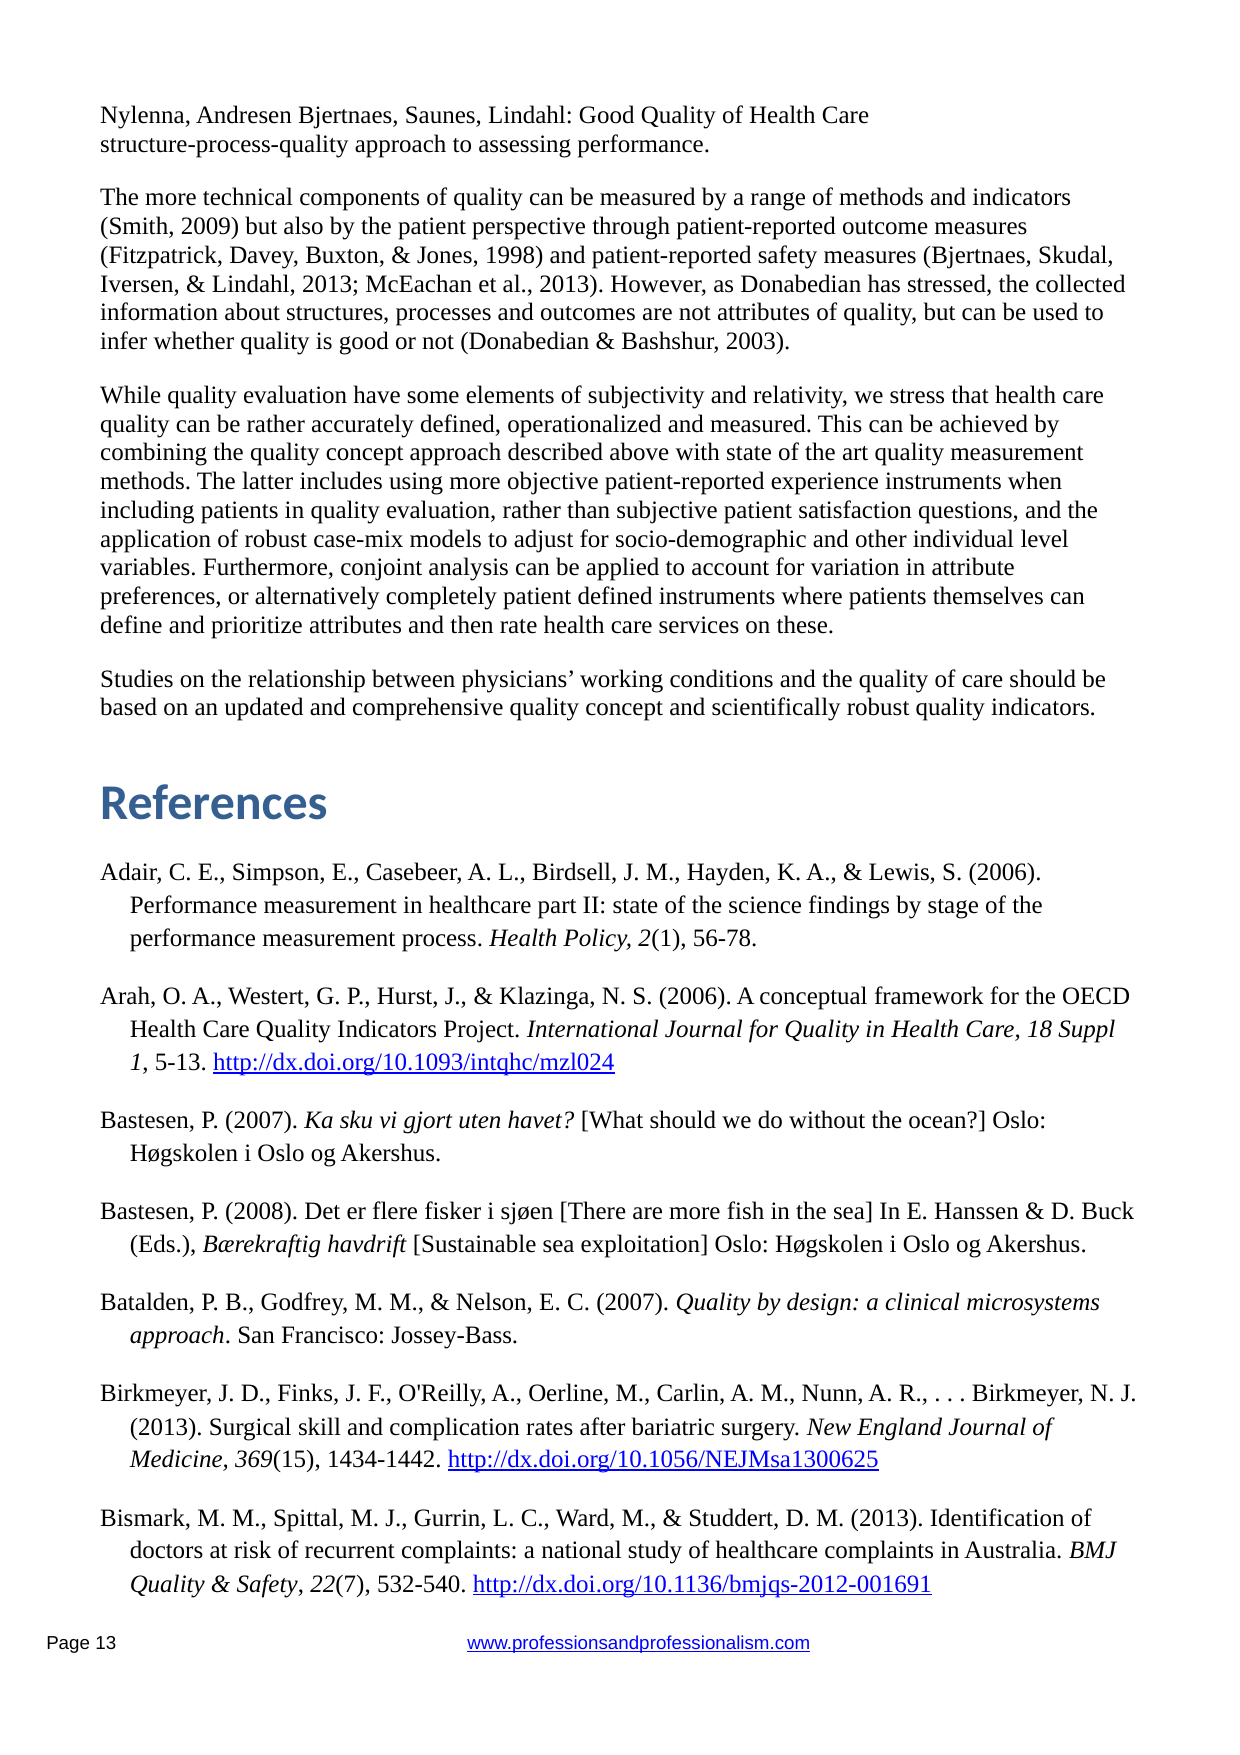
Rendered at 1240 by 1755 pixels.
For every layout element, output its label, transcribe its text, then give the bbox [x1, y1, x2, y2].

text The more technical components of quality can be measured by a range of methods and indicators (Smith, 2009) but also by the patient perspective through patient-reported outcome measures (Fitzpatrick, Davey, Buxton, & Jones, 1998) and patient-reported safety measures (Bjertnaes, Skudal, Iversen, & Lindahl, 2013; McEachan et al., 2013). However, as Donabedian has stressed, the collected information about structures, processes and outcomes are not attributes of quality, but can be used to infer whether quality is good or not (Donabedian & Bashshur, 2003). [100, 182, 1139, 355]
text Bastesen, P. (2008). Det er flere fisker i sjøen [There are more fish in the sea] In E. Hanssen & D. Buck (Eds.), Bærekraftig havdrift [Sustainable sea exploitation] Oslo: Høgskolen i Oslo og Akershus. [100, 1196, 1139, 1258]
text Arah, O. A., Westert, G. P., Hurst, J., & Klazinga, N. S. (2006). A conceptual framework for the OECD Health Care Quality Indicators Project. International Journal for Quality in Health Care, 18 Suppl 1, 5-13. http://dx.doi.org/10.1093/intqhc/mzl024 [100, 981, 1139, 1076]
text While quality evaluation have some elements of subjectivity and relativity, we stress that health care quality can be rather accurately defined, operationalized and measured. This can be achieved by combining the quality concept approach described above with state of the art quality measurement methods. The latter includes using more objective patient-reported experience instruments when including patients in quality evaluation, rather than subjective patient satisfaction questions, and the application of robust case-mix models to adjust for socio-demographic and other individual level variables. Furthermore, conjoint analysis can be applied to account for variation in attribute preferences, or alternatively completely patient defined instruments where patients themselves can define and prioritize attributes and then rate health care services on these. [100, 380, 1139, 639]
text Bastesen, P. (2007). Ka sku vi gjort uten havet? [What should we do without the ocean?] Oslo: Høgskolen i Oslo og Akershus. [100, 1105, 1139, 1167]
text Batalden, P. B., Godfrey, M. M., & Nelson, E. C. (2007). Quality by design: a clinical microsystems approach. San Francisco: Jossey-Bass. [100, 1287, 1139, 1349]
subtitle References [100, 771, 1139, 832]
text Studies on the relationship between physicians’ working conditions and the quality of care should be based on an updated and comprehensive quality concept and scientifically robust quality indicators. [100, 664, 1139, 721]
text Adair, C. E., Simpson, E., Casebeer, A. L., Birdsell, J. M., Hayden, K. A., & Lewis, S. (2006). Performance measurement in healthcare part II: state of the science findings by stage of the performance measurement process. Health Policy, 2(1), 56-78. [100, 857, 1139, 952]
text structure-process-quality approach to assessing performance. [100, 129, 1139, 157]
text Birkmeyer, J. D., Finks, J. F., O'Reilly, A., Oerline, M., Carlin, A. M., Nunn, A. R., . . . Birkmeyer, N. J. (2013). Surgical skill and complication rates after bariatric surgery. New England Journal of Medicine, 369(15), 1434-1442. http://dx.doi.org/10.1056/NEJMsa1300625 [100, 1378, 1139, 1473]
text Bismark, M. M., Spittal, M. J., Gurrin, L. C., Ward, M., & Studdert, D. M. (2013). Identification of doctors at risk of recurrent complaints: a national study of healthcare complaints in Australia. BMJ Quality & Safety, 22(7), 532-540. http://dx.doi.org/10.1136/bmjqs-2012-001691 [100, 1503, 1139, 1597]
